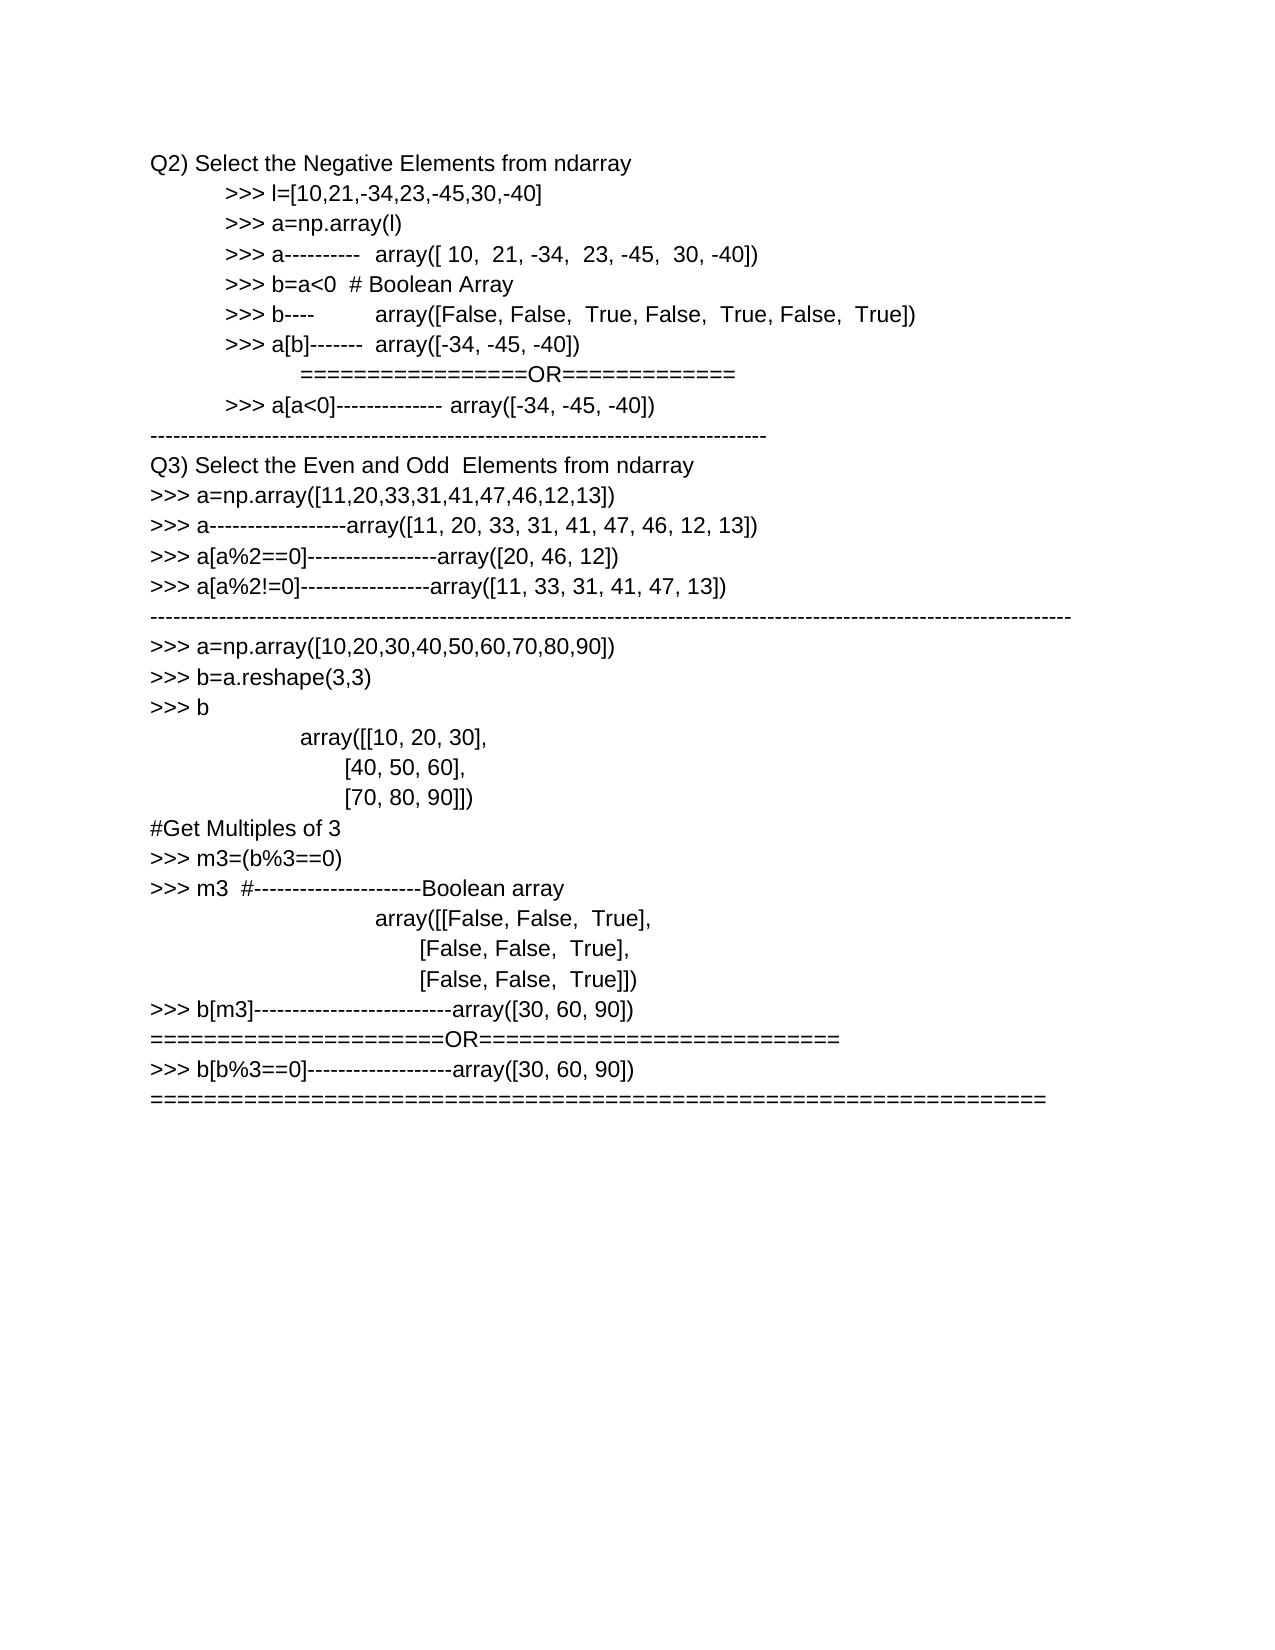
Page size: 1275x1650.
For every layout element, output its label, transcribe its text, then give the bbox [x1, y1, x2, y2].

text >>> a[a%2!=0]-----------------array([11, 33, 31, 41, 47, 13]) [150, 573, 1125, 599]
text >>> a[b]------- array([-34, -45, -40]) [150, 331, 1125, 358]
text >>> m3 #----------------------Boolean array [150, 875, 1125, 901]
text [False, False, True], [150, 935, 1125, 962]
text Q3) Select the Even and Odd Elements from ndarray [150, 452, 1125, 478]
text >>> a---------- array([ 10, 21, -34, 23, -45, 30, -40]) [150, 241, 1125, 267]
text =================OR============= [150, 361, 1125, 388]
text >>> b=a.reshape(3,3) [150, 663, 1125, 690]
text [70, 80, 90]]) [150, 784, 1125, 811]
text array([[False, False, True], [150, 905, 1125, 932]
text --------------------------------------------------------------------------------- [150, 422, 1125, 448]
text >>> a=np.array([11,20,33,31,41,47,46,12,13]) [150, 482, 1125, 509]
text [False, False, True]]) [150, 966, 1125, 992]
text >>> a=np.array(l) [150, 210, 1125, 237]
text >>> l=[10,21,-34,23,-45,30,-40] [150, 180, 1125, 207]
text >>> b[m3]--------------------------array([30, 60, 90]) [150, 996, 1125, 1022]
text [40, 50, 60], [150, 754, 1125, 781]
text array([[10, 20, 30], [150, 724, 1125, 750]
text ------------------------------------------------------------------------------------------------------------------------- [150, 603, 1125, 629]
text =================================================================== [150, 1086, 1125, 1113]
text >>> b [150, 694, 1125, 720]
text >>> b[b%3==0]-------------------array([30, 60, 90]) [150, 1056, 1125, 1083]
text #Get Multiples of 3 [150, 814, 1125, 841]
text >>> a------------------array([11, 20, 33, 31, 41, 47, 46, 12, 13]) [150, 512, 1125, 539]
text ======================OR=========================== [150, 1026, 1125, 1052]
text Q2) Select the Negative Elements from ndarray [150, 150, 1125, 176]
text >>> a[a%2==0]-----------------array([20, 46, 12]) [150, 543, 1125, 569]
text >>> b=a<0 # Boolean Array [150, 271, 1125, 297]
text >>> m3=(b%3==0) [150, 845, 1125, 871]
text >>> a=np.array([10,20,30,40,50,60,70,80,90]) [150, 633, 1125, 660]
text >>> b---- array([False, False, True, False, True, False, True]) [150, 301, 1125, 327]
text >>> a[a<0]-------------- array([-34, -45, -40]) [150, 392, 1125, 418]
